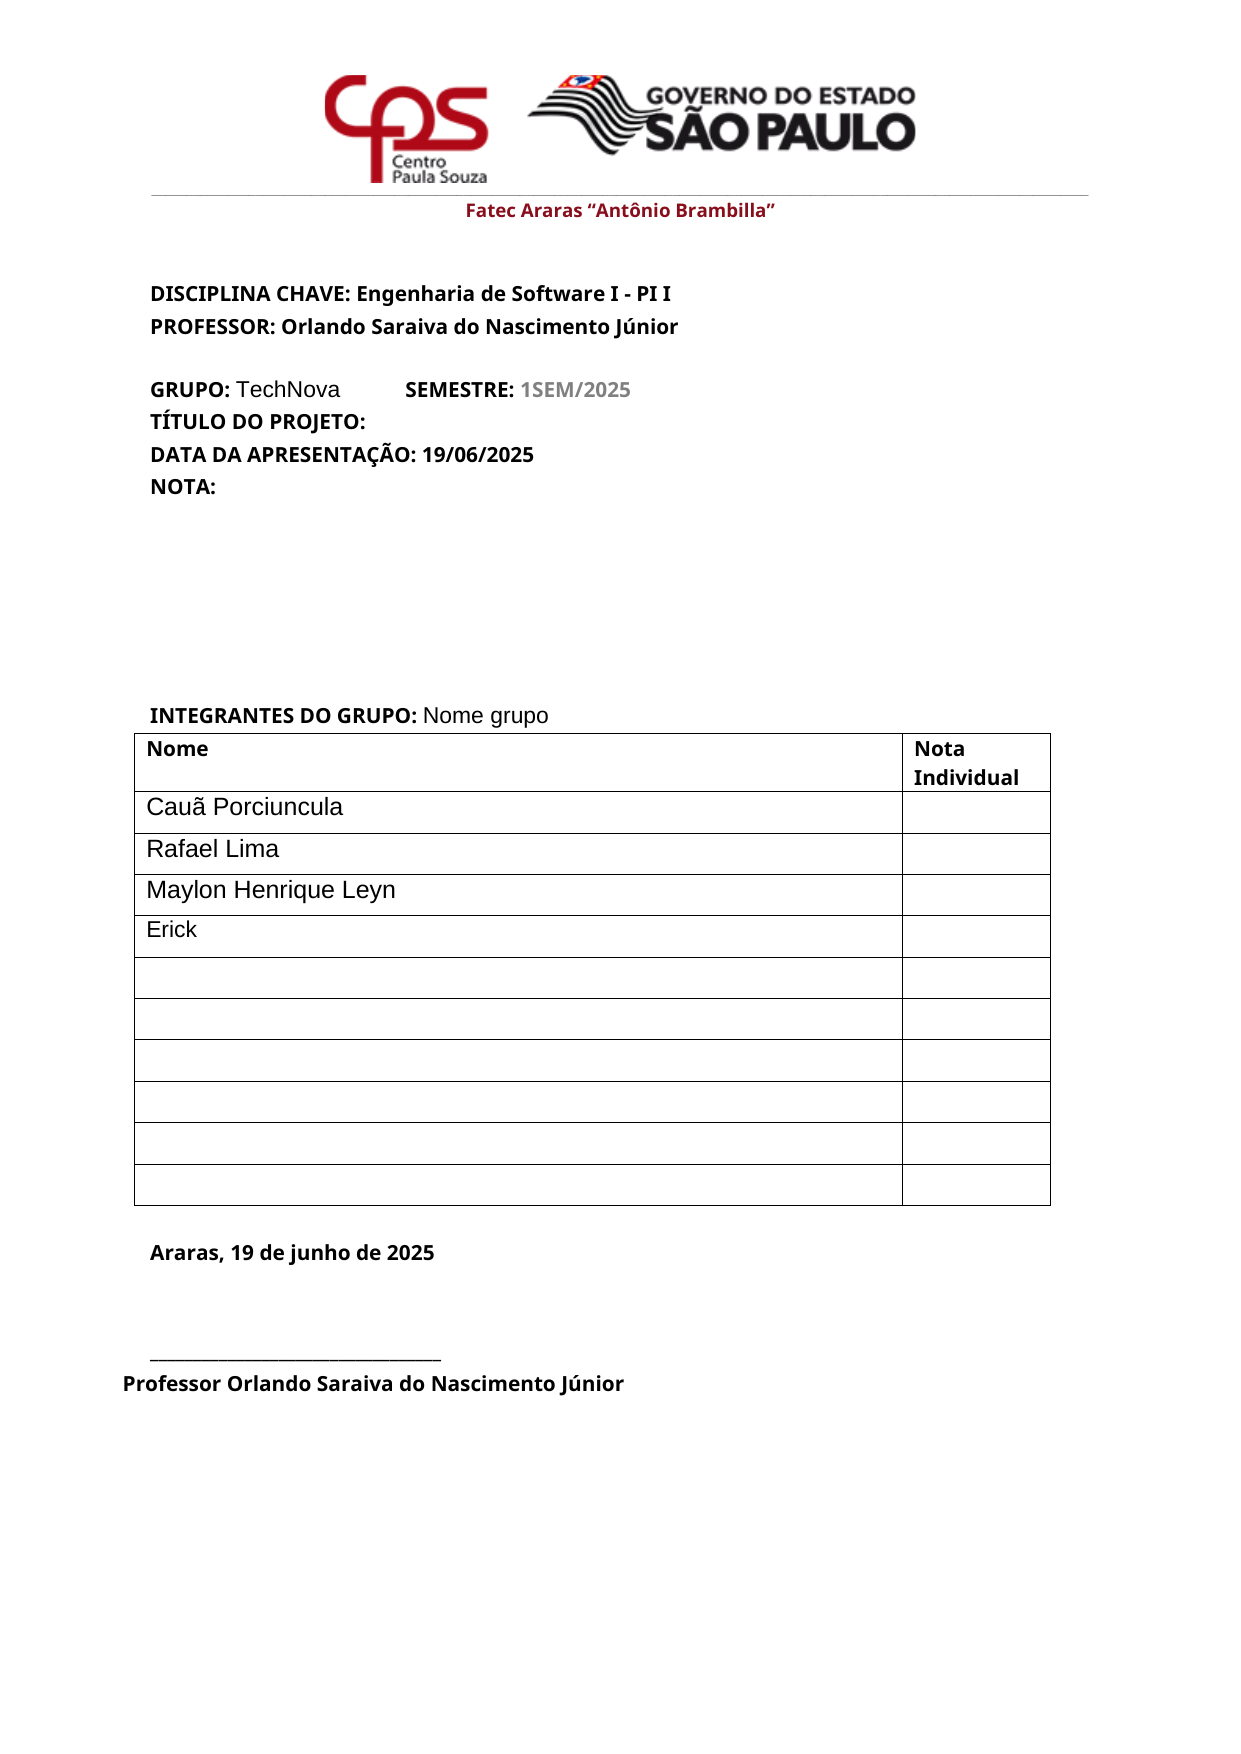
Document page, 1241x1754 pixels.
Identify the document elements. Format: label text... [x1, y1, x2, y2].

table_cell [135, 1165, 902, 1205]
table_cell [903, 1040, 1050, 1081]
table_cell [135, 999, 902, 1039]
table_cell [903, 792, 1050, 833]
table_cell [903, 1082, 1050, 1122]
table_cell [903, 1165, 1050, 1205]
text INTEGRANTES DO GRUPO: Nome grupo [150, 701, 1090, 729]
table_cell [135, 958, 902, 998]
table_cell [903, 1123, 1050, 1163]
text PROFESSOR: Orlando Saraiva do Nascimento Júnior [150, 312, 1090, 340]
text TÍTULO DO PROJETO: [150, 407, 1090, 436]
table_cell Cauã Porciuncula [135, 792, 902, 833]
table_cell [903, 834, 1050, 874]
table_cell [903, 958, 1050, 998]
table_cell [135, 1082, 902, 1122]
text Araras, 19 de junho de 2025 [150, 1238, 1090, 1267]
table_cell [903, 916, 1050, 957]
text __________________________________ [150, 1336, 1090, 1365]
table_header Nome [135, 734, 902, 791]
table_header Nota Individual [903, 734, 1050, 791]
table_cell [135, 1040, 902, 1081]
text Professor Orlando Saraiva do Nascimento Júnior [47, 1369, 1090, 1397]
table_cell Rafael Lima [135, 834, 902, 874]
table_cell Maylon Henrique Leyn [135, 875, 902, 915]
text DATA DA APRESENTAÇÃO: 19/06/2025 [150, 440, 1090, 468]
text DISCIPLINA CHAVE: Engenharia de Software I - PI I [150, 279, 1090, 308]
table_cell Erick [135, 916, 902, 957]
table_cell [135, 1123, 902, 1163]
table_cell [903, 875, 1050, 915]
text NOTA: [150, 472, 1090, 501]
text GRUPO: TechNova SEMESTRE: 1SEM/2025 [150, 375, 1090, 403]
table_cell [903, 999, 1050, 1039]
